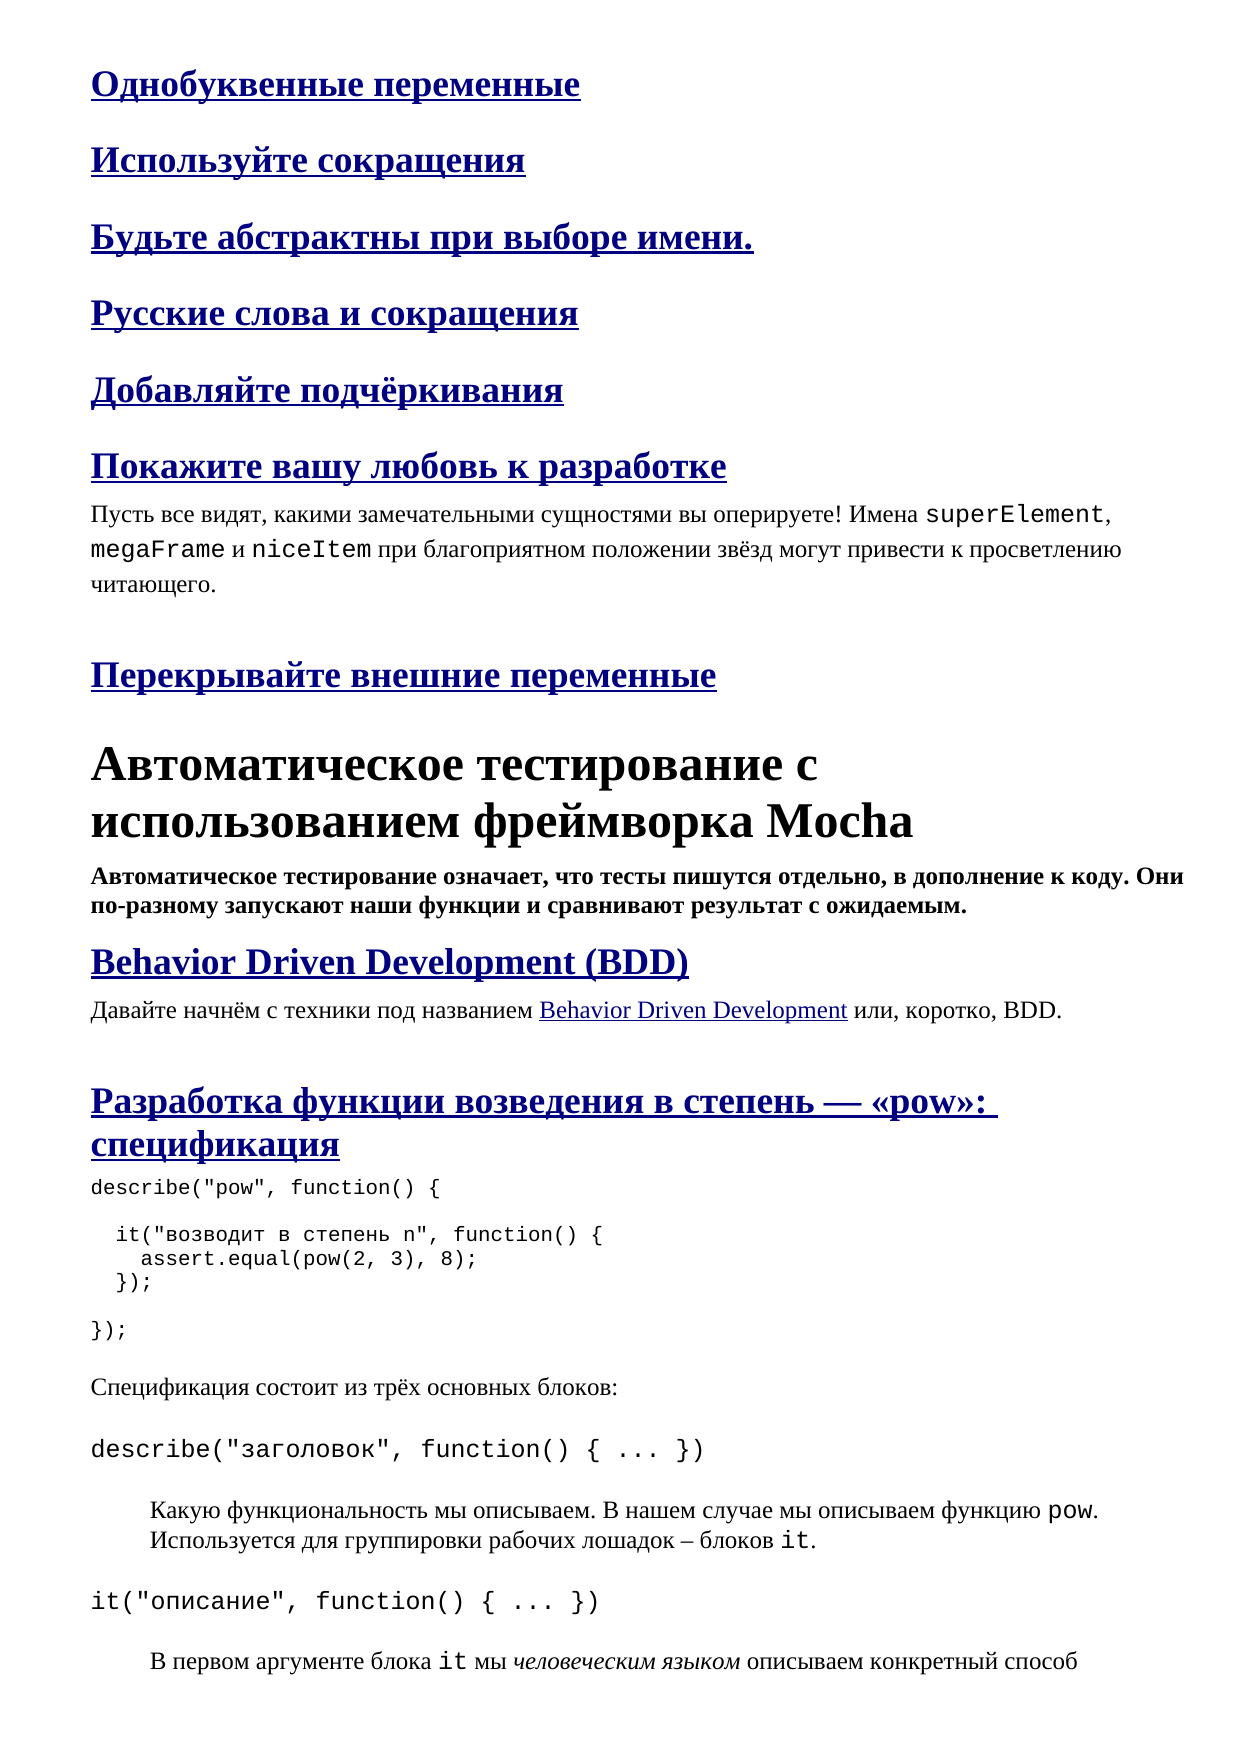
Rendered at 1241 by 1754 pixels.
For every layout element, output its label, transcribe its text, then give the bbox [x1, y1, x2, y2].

text describe("pow", function() { [90, 1177, 1187, 1201]
subtitle Behavior Driven Development (BDD) [90, 939, 1187, 982]
text }); [90, 1272, 1187, 1295]
subtitle Русские слова и сокращения [90, 291, 1187, 334]
subtitle Будьте абстрактны при выборе имени. [90, 214, 1187, 257]
text it("возводит в степень n", function() { [90, 1224, 1187, 1248]
list Какую функциональность мы описываем. В нашем случае мы описываем функцию pow. Используется для группировки рабочих лошадок – блоков it. [149, 1495, 1187, 1556]
list Автоматическое тестирование означает, что тесты пишутся отдельно, в дополнение к коду. Они по-разному запускают наши функции и сравнивают результат с ожидаемым. [90, 861, 1187, 918]
subtitle Разработка функции возведения в степень — «pow»: спецификация [90, 1078, 1187, 1164]
text }); [90, 1319, 1187, 1342]
subtitle Однобуквенные переменные [90, 61, 1187, 104]
text assert.equal(pow(2, 3), 8); [90, 1248, 1187, 1272]
text Спецификация состоит из трёх основных блоков: [90, 1372, 1187, 1401]
text Пусть все видят, какими замечательными сущностями вы оперируете! Имена superElement, megaFrame и niceItem при благоприятном положении звёзд могут привести к просветлению читающего. [90, 499, 1187, 598]
subtitle it("описание", function() { ... }) [90, 1586, 1187, 1617]
subtitle describe("заголовок", function() { ... }) [90, 1434, 1187, 1465]
subtitle Используйте сокращения [90, 138, 1187, 181]
subtitle Перекрывайте внешние переменные [90, 653, 1187, 696]
subtitle Покажите вашу любовь к разработке [90, 444, 1187, 487]
list В первом аргументе блока it мы человеческим языком описываем конкретный способ [149, 1646, 1187, 1677]
subtitle Автоматическое тестирование c использованием фреймворка Mocha [90, 733, 1187, 848]
subtitle Добавляйте подчёркивания [90, 367, 1187, 410]
text Давайте начнём с техники под названием Behavior Driven Development или, коротко, BDD. [90, 995, 1187, 1024]
